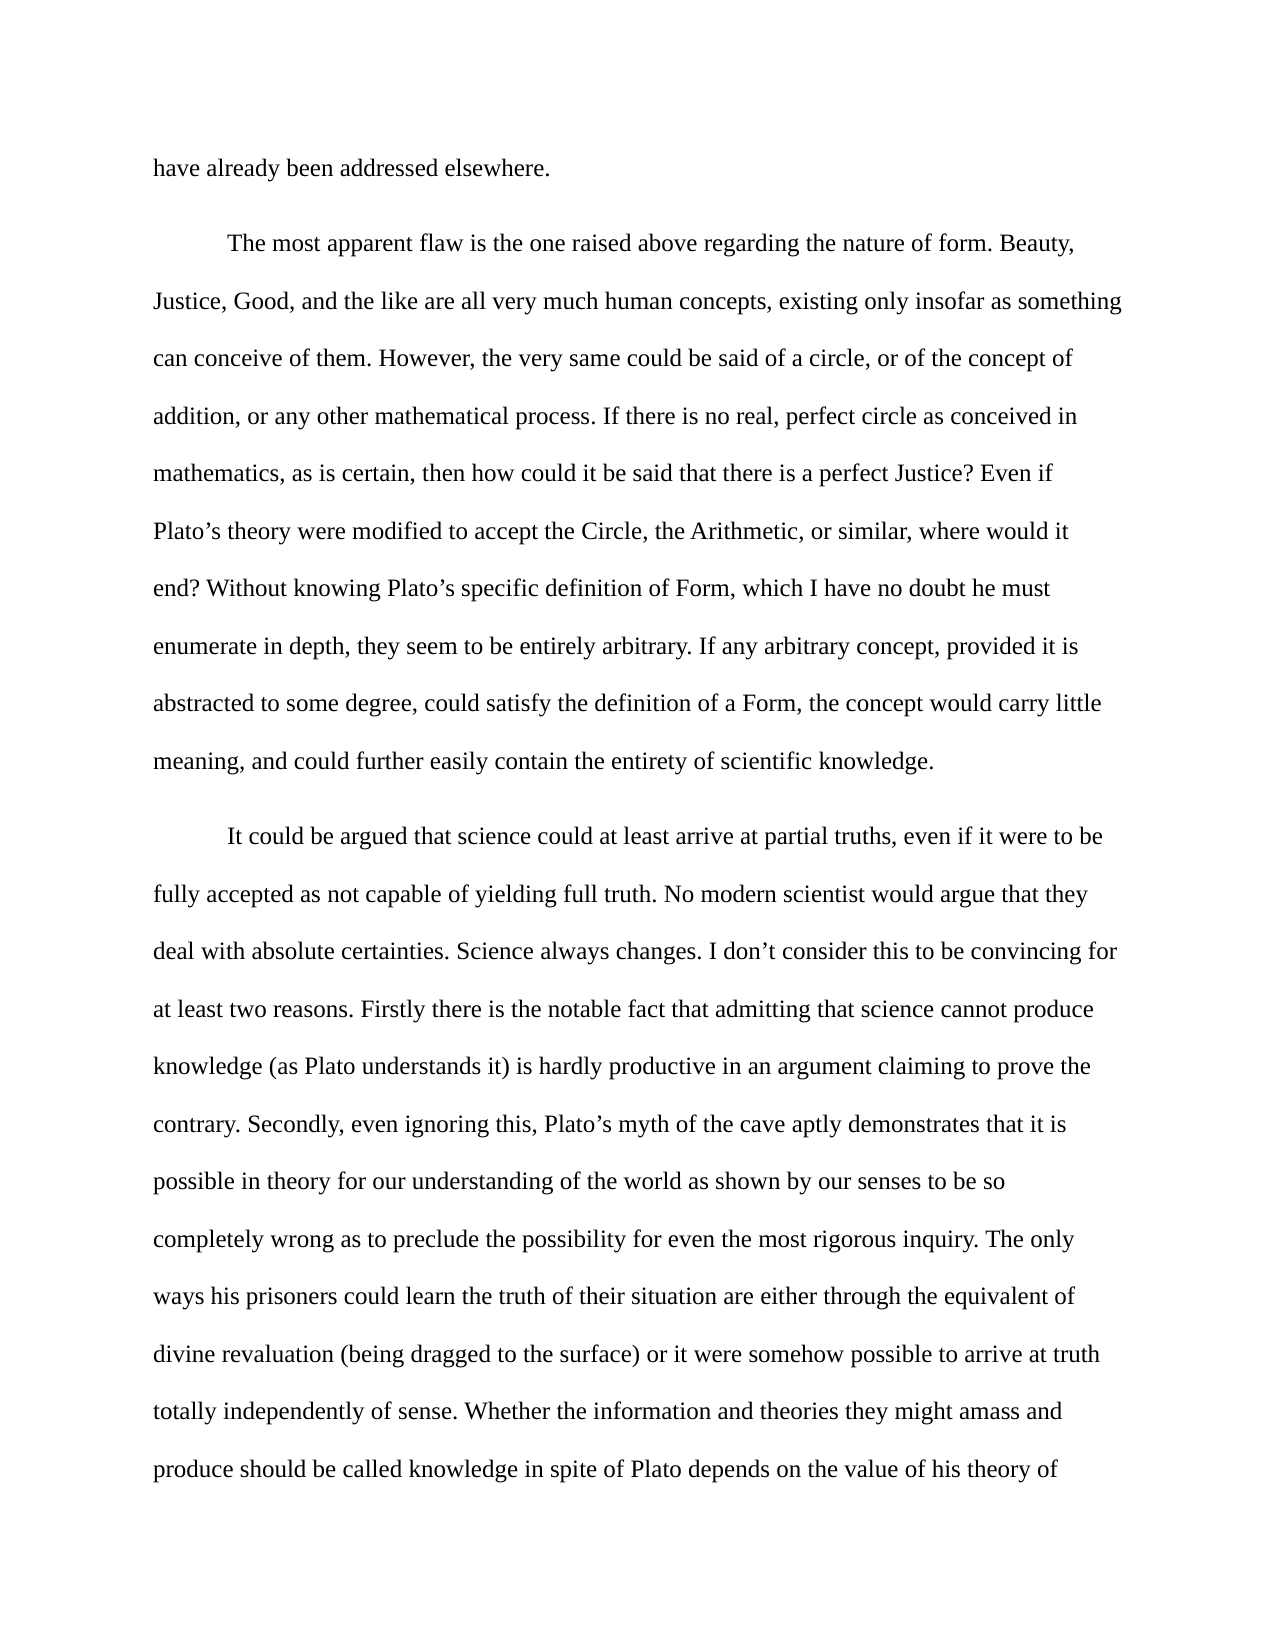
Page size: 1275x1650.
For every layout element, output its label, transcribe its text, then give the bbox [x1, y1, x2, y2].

text have already been addressed elsewhere. [153, 153, 1122, 182]
text The most apparent flaw is the one raised above regarding the nature of form. Beauty, Justice, Good, and the like are all very much human concepts, existing only insofar as something can conceive of them. However, the very same could be said of a circle, or of the concept of addition, or any other mathematical process. If there is no real, perfect circle as conceived in mathematics, as is certain, then how could it be said that there is a perfect Justice? Even if Plato’s theory were modified to accept the Circle, the Arithmetic, or similar, where would it end? Without knowing Plato’s specific definition of Form, which I have no doubt he must enumerate in depth, they seem to be entirely arbitrary. If any arbitrary concept, provided it is abstracted to some degree, could satisfy the definition of a Form, the concept would carry little meaning, and could further easily contain the entirety of scientific knowledge. [153, 228, 1122, 774]
text It could be argued that science could at least arrive at partial truths, even if it were to be fully accepted as not capable of yielding full truth. No modern scientist would argue that they deal with absolute certainties. Science always changes. I don’t consider this to be convincing for at least two reasons. Firstly there is the notable fact that admitting that science cannot produce knowledge (as Plato understands it) is hardly productive in an argument claiming to prove the contrary. Secondly, even ignoring this, Plato’s myth of the cave aptly demonstrates that it is possible in theory for our understanding of the world as shown by our senses to be so completely wrong as to preclude the possibility for even the most rigorous inquiry. The only ways his prisoners could learn the truth of their situation are either through the equivalent of divine revaluation (being dragged to the surface) or it were somehow possible to arrive at truth totally independently of sense. Whether the information and theories they might amass and produce should be called knowledge in spite of Plato depends on the value of his theory of [153, 821, 1122, 1482]
